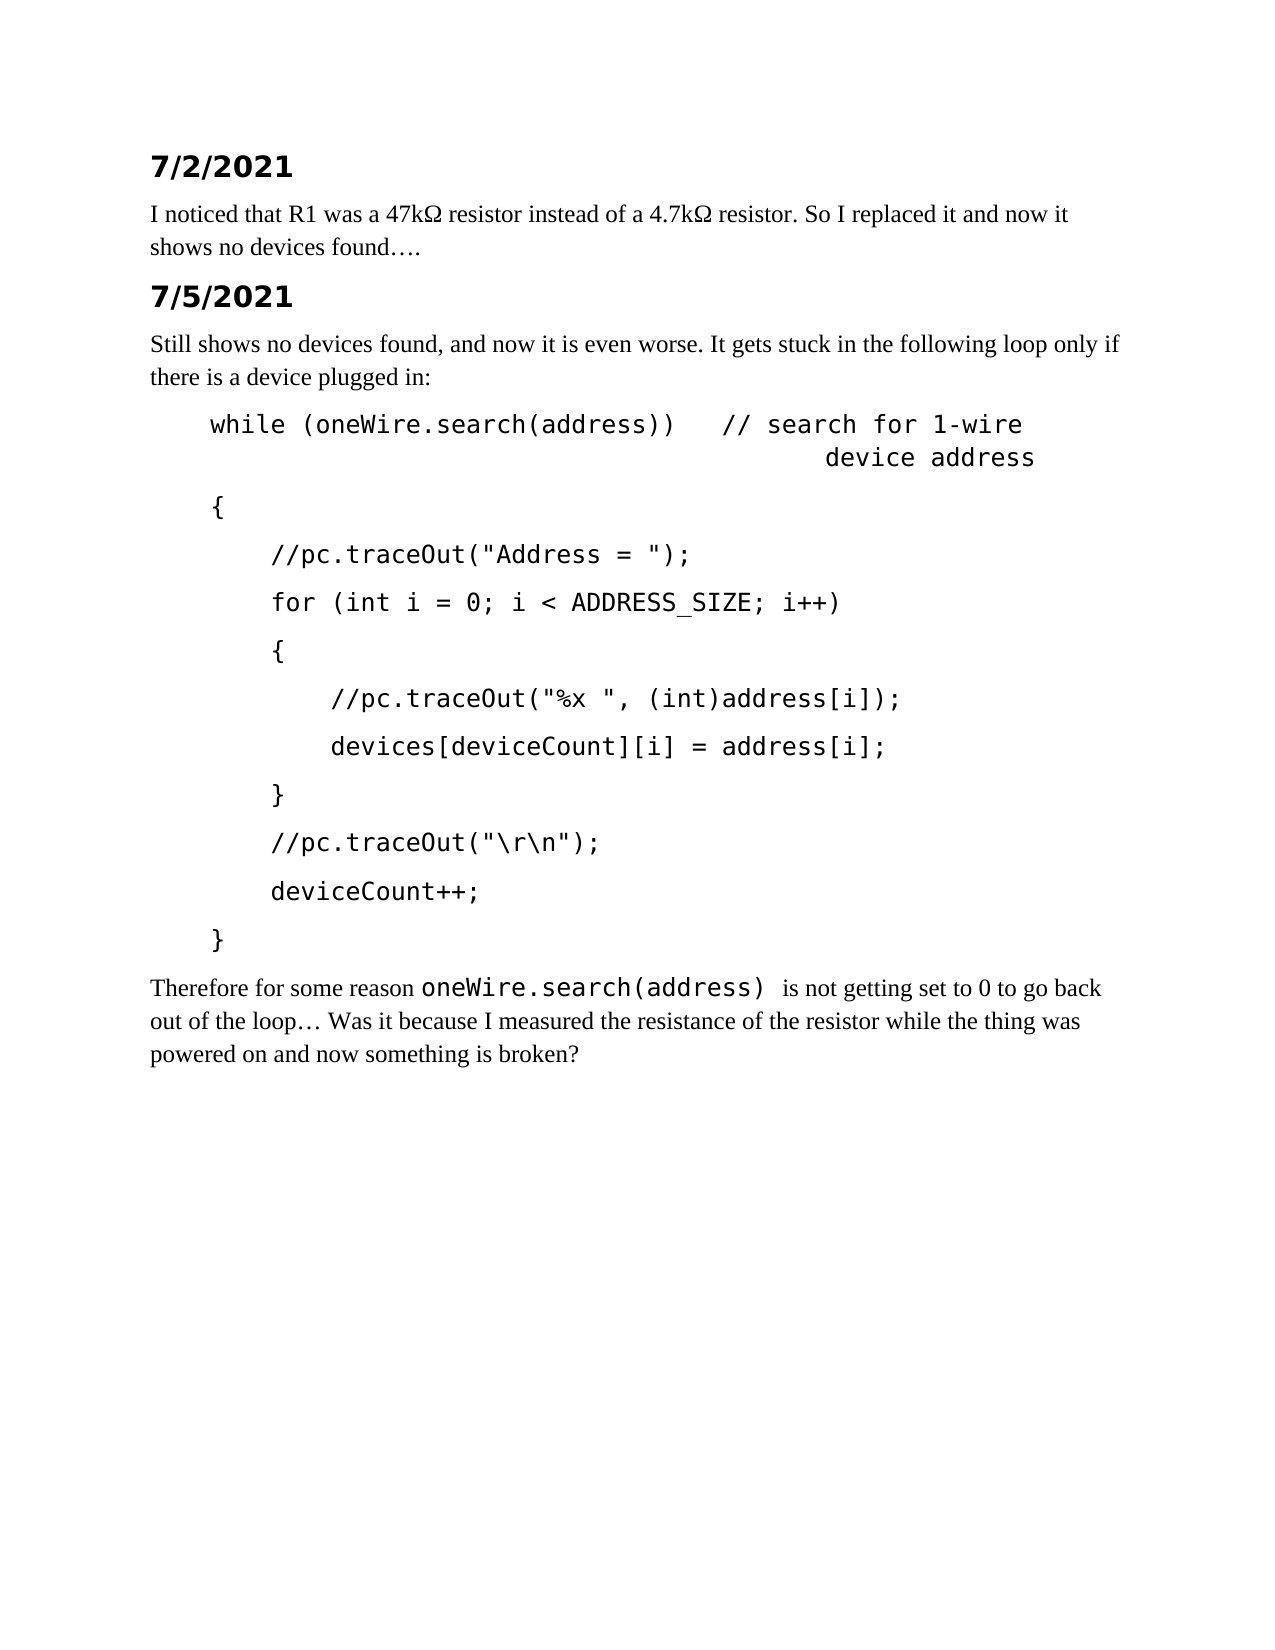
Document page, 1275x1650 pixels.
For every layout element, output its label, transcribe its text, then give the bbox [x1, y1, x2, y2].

text Therefore for some reason oneWire.search(address) is not getting set to 0 to go back out of the loop… Was it because I measured the resistance of the resistor while the thing was powered on and now something is broken? [150, 973, 1125, 1068]
text //pc.traceOut("%x ", (int)address[i]); [150, 684, 1125, 713]
text } [150, 780, 1125, 809]
text deviceCount++; [150, 877, 1125, 906]
text devices[deviceCount][i] = address[i]; [150, 732, 1125, 761]
text for (int i = 0; i < ADDRESS_SIZE; i++) [150, 588, 1125, 617]
text //pc.traceOut("Address = "); [150, 540, 1125, 569]
text { [150, 636, 1125, 665]
text I noticed that R1 was a 47kΩ resistor instead of a 4.7kΩ resistor. So I replaced it and now it shows no devices found…. [150, 199, 1125, 261]
text while (oneWire.search(address)) // search for 1-wire device address [150, 410, 1125, 473]
text } [150, 925, 1125, 954]
subtitle 7/2/2021 [150, 150, 1125, 184]
subtitle 7/5/2021 [150, 280, 1125, 314]
text //pc.traceOut("\r\n"); [150, 828, 1125, 858]
text Still shows no devices found, and now it is even worse. It gets stuck in the following loop only if there is a device plugged in: [150, 329, 1125, 391]
text { [150, 492, 1125, 521]
